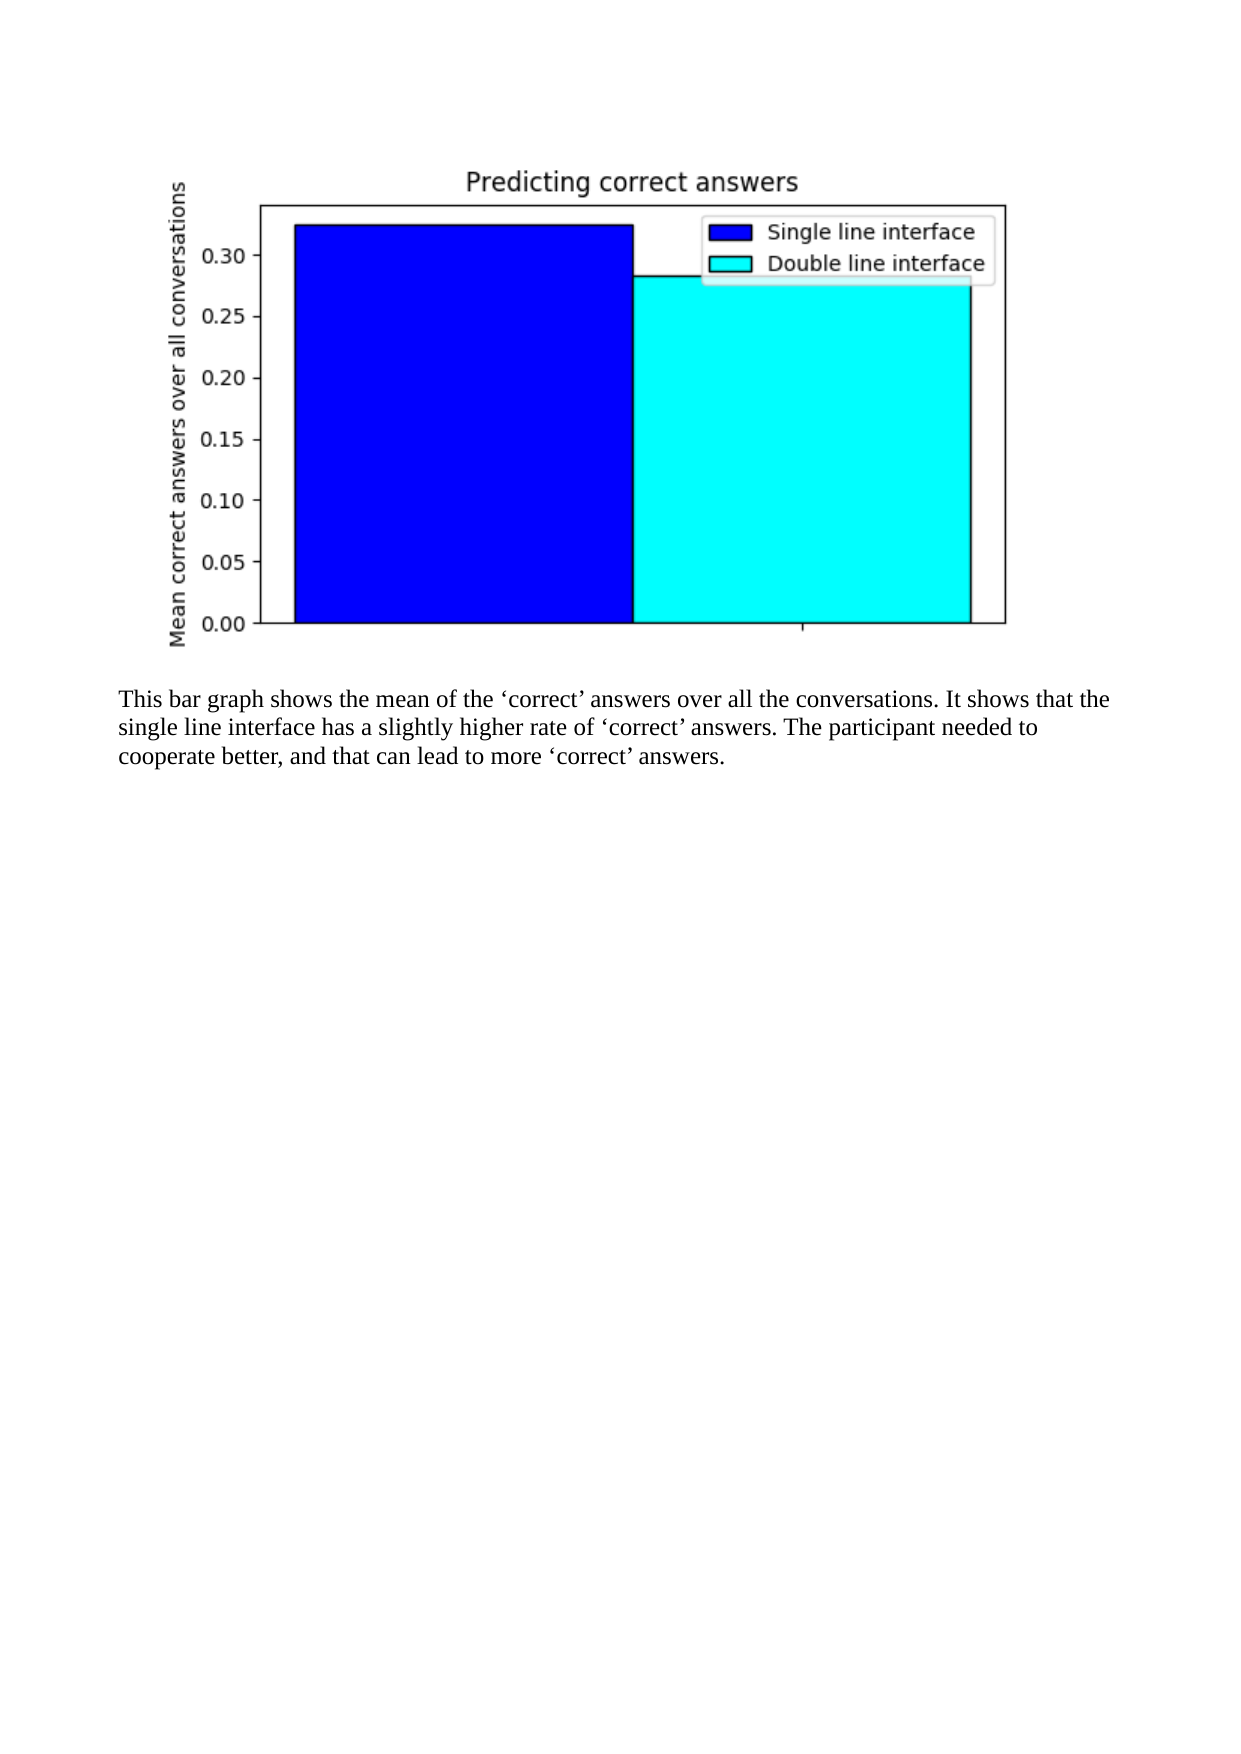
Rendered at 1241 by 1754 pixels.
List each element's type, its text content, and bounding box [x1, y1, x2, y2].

picture [140, 118, 1100, 684]
text This bar graph shows the mean of the ‘correct’ answers over all the conversations. It shows that the single line interface has a slightly higher rate of ‘correct’ answers. The participant needed to cooperate better, and that can lead to more ‘correct’ answers. [118, 118, 1122, 770]
